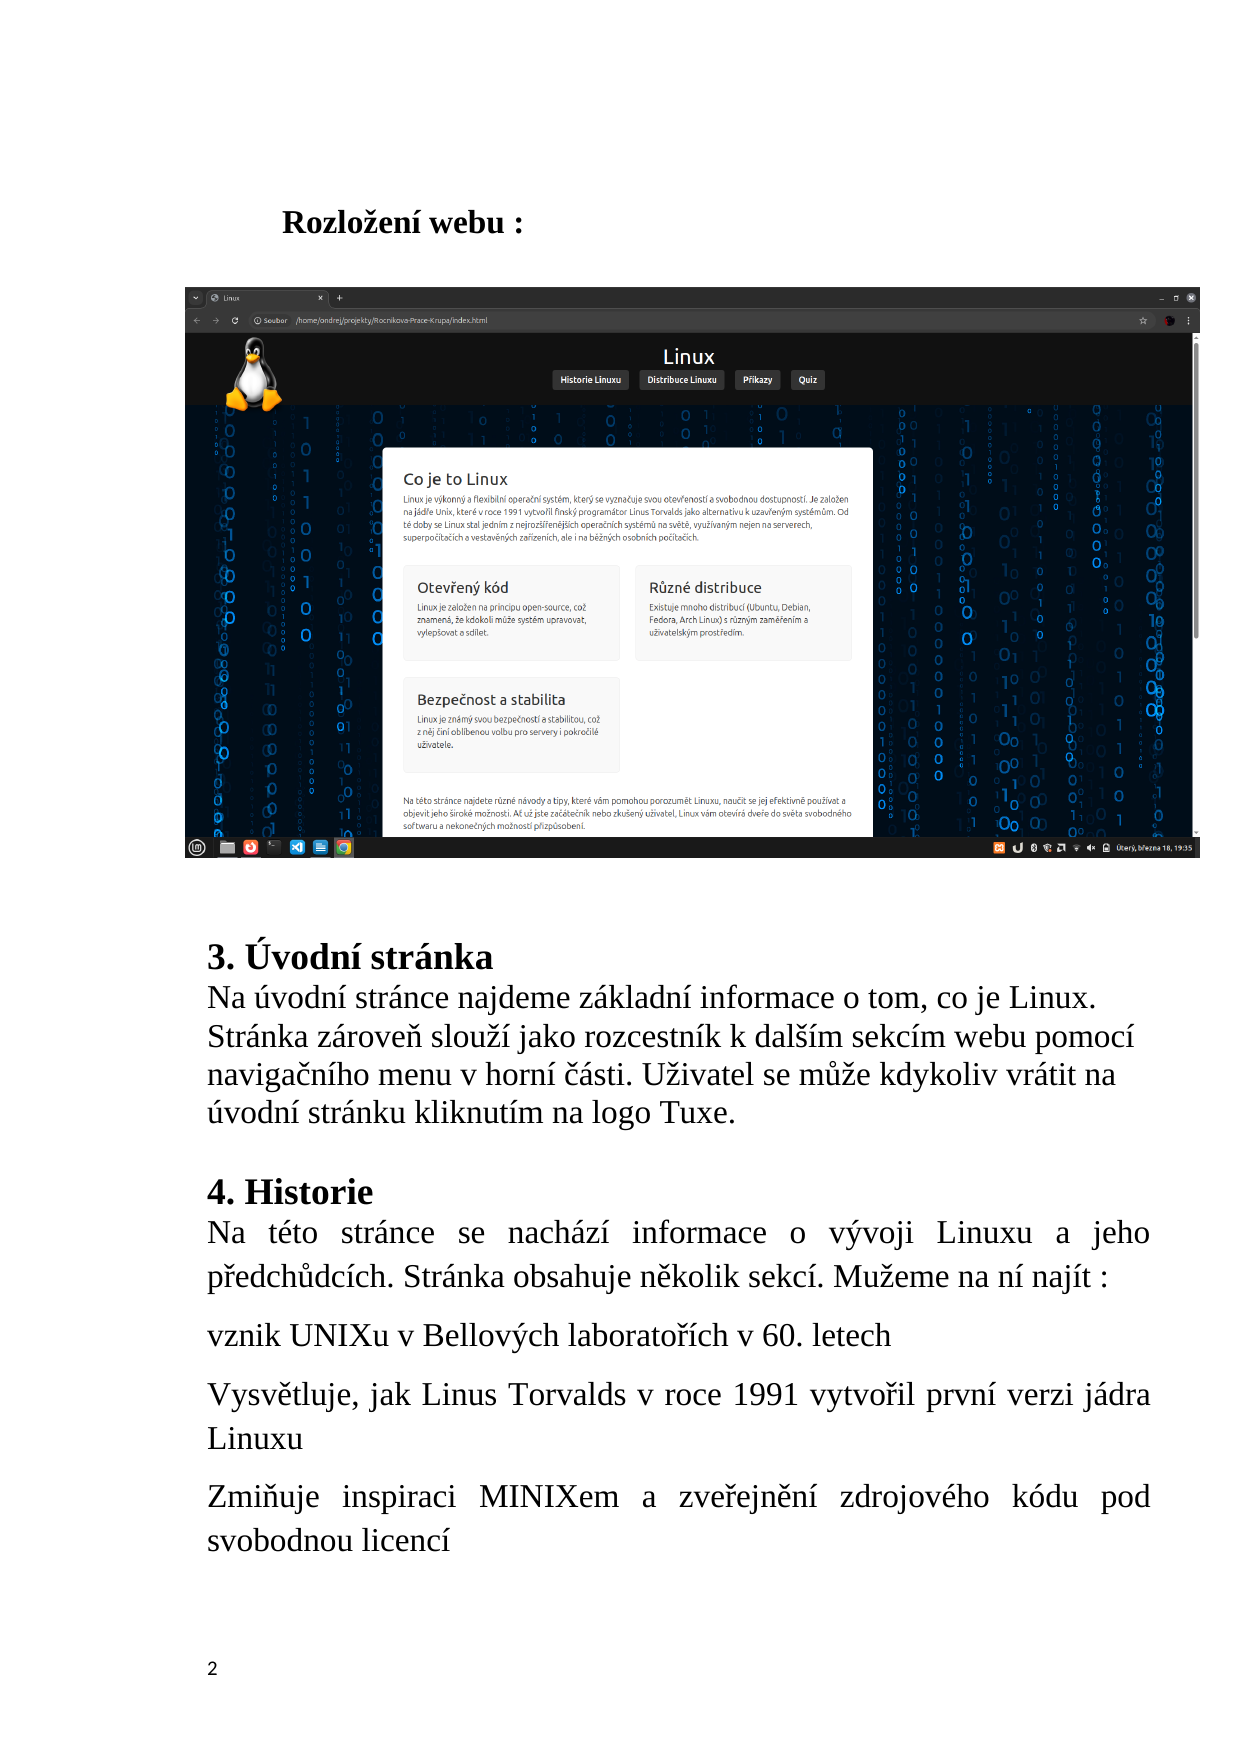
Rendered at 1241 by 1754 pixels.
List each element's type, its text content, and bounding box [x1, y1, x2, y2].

text Na této stránce se nachází informace o vývoji Linuxu a jeho předchůdcích. Stránka obsahuje několik sekcí. Mužeme na ní najít : [207, 1213, 1152, 1295]
text vznik UNIXu v Bellových laboratořích v 60. letech [207, 1315, 1152, 1354]
text Na úvodní stránce najdeme základní informace o tom, co je Linux. Stránka zároveň slouží jako rozcestník k dalším sekcím webu pomocí navigačního menu v horní části. Uživatel se může kdykoliv vrátit na úvodní stránku kliknutím na logo Tuxe. [207, 978, 1152, 1131]
text 4. Historie [207, 1169, 1152, 1213]
list Rozložení webu : [244, 203, 1152, 241]
picture [185, 287, 1200, 858]
text Zmiňuje inspiraci MINIXem a zveřejnění zdrojového kódu pod svobodnou licencí [207, 1477, 1152, 1559]
text 3. Úvodní stránka [207, 935, 1152, 978]
text Vysvětluje, jak Linus Torvalds v roce 1991 vytvořil první verzi jádra Linuxu [207, 1374, 1152, 1456]
